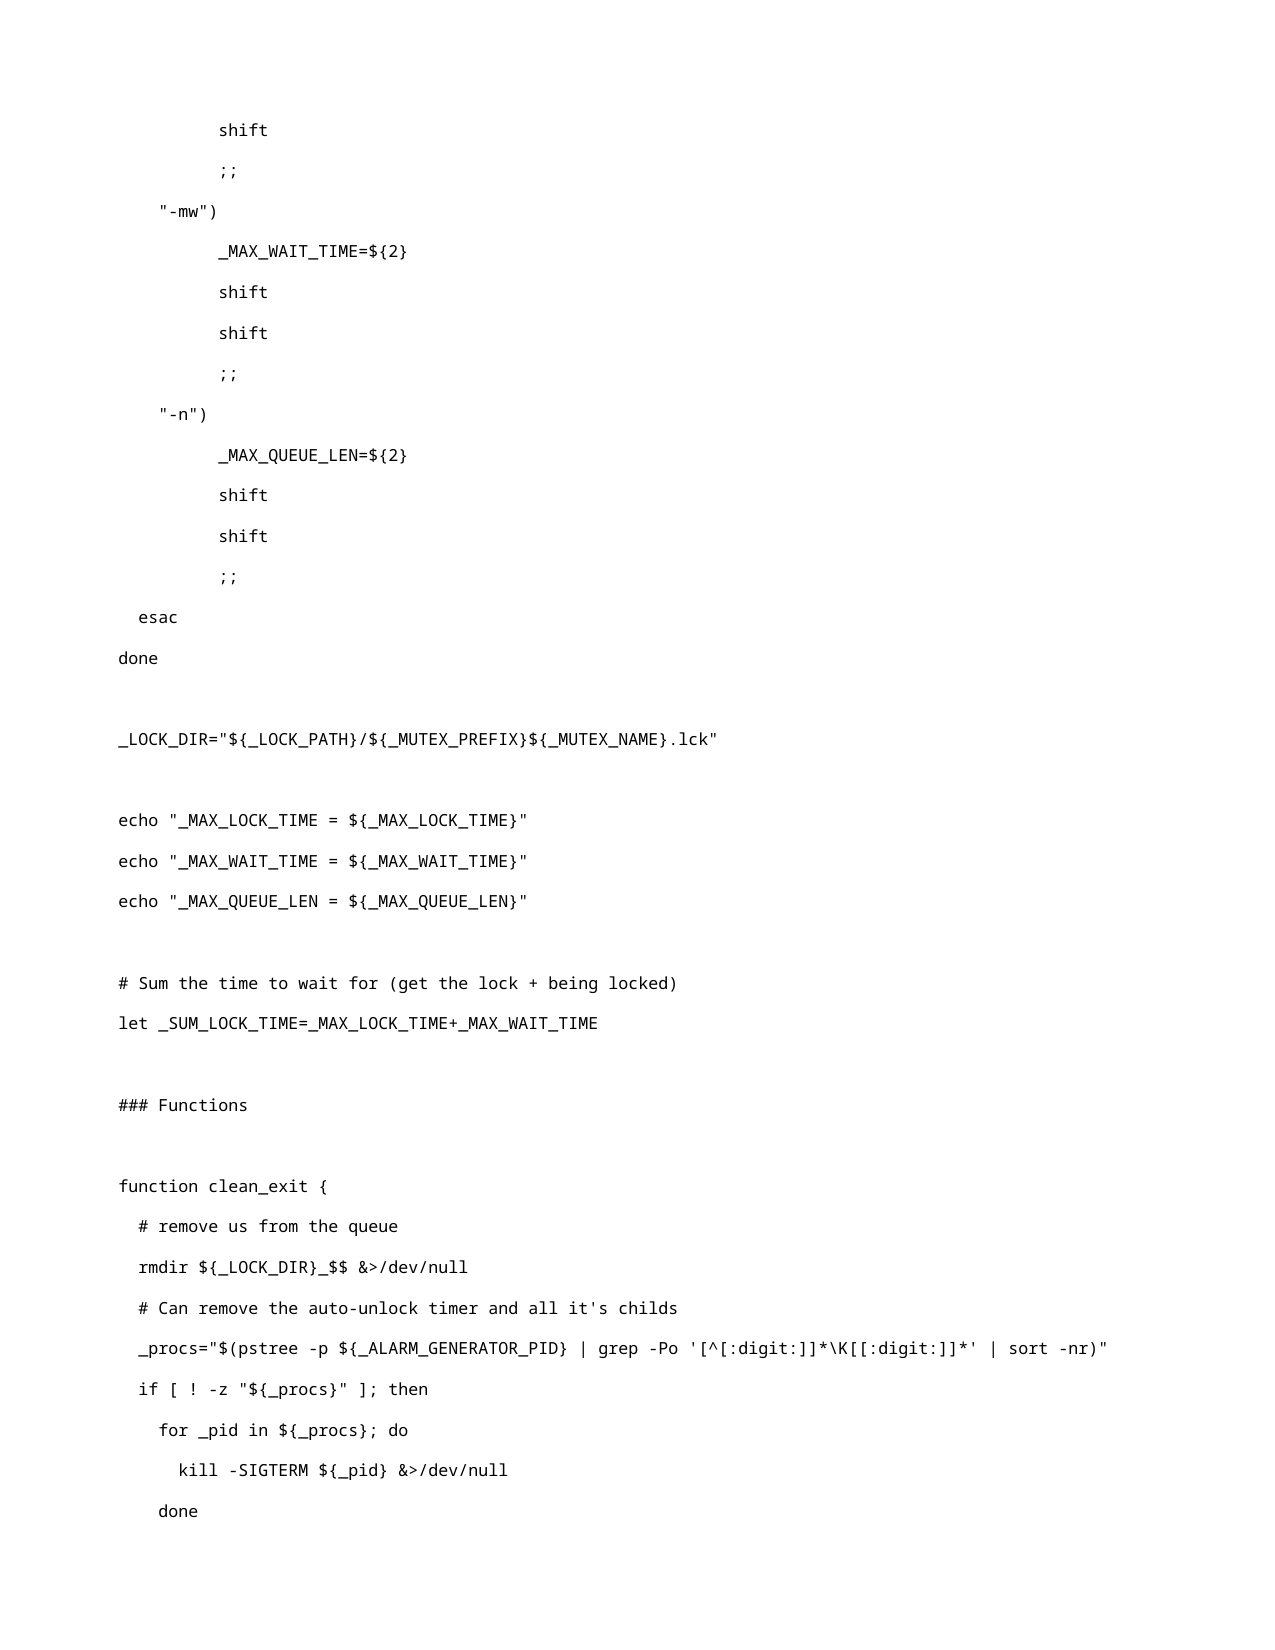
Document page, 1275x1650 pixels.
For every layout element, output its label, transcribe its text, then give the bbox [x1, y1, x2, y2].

text # Sum the time to wait for (get the lock + being locked) [118, 971, 1157, 994]
text if [ ! -z "${_procs}" ]; then [118, 1377, 1157, 1400]
text shift [118, 281, 1157, 303]
text ### Functions [118, 1093, 1157, 1116]
text let _SUM_LOCK_TIME=_MAX_LOCK_TIME+_MAX_WAIT_TIME [118, 1012, 1157, 1034]
text function clean_exit { [118, 1174, 1157, 1197]
text rmdir ${_LOCK_DIR}_$$ &>/dev/null [118, 1256, 1157, 1278]
text echo "_MAX_LOCK_TIME = ${_MAX_LOCK_TIME}" [118, 809, 1157, 831]
text for _pid in ${_procs}; do [118, 1418, 1157, 1441]
text _MAX_QUEUE_LEN=${2} [118, 443, 1157, 466]
text esac [118, 606, 1157, 628]
text # remove us from the queue [118, 1215, 1157, 1238]
text ;; [118, 362, 1157, 384]
text _LOCK_DIR="${_LOCK_PATH}/${_MUTEX_PREFIX}${_MUTEX_NAME}.lck" [118, 727, 1157, 750]
text shift [118, 118, 1157, 141]
text shift [118, 321, 1157, 344]
text done [118, 646, 1157, 669]
text shift [118, 484, 1157, 506]
text kill -SIGTERM ${_pid} &>/dev/null [118, 1459, 1157, 1481]
text done [118, 1499, 1157, 1522]
text ;; [118, 159, 1157, 181]
text echo "_MAX_QUEUE_LEN = ${_MAX_QUEUE_LEN}" [118, 890, 1157, 913]
text echo "_MAX_WAIT_TIME = ${_MAX_WAIT_TIME}" [118, 849, 1157, 872]
text # Can remove the auto-unlock timer and all it's childs [118, 1296, 1157, 1319]
text shift [118, 524, 1157, 547]
text ;; [118, 565, 1157, 588]
text "-n") [118, 402, 1157, 425]
text "-mw") [118, 199, 1157, 222]
text _procs="$(pstree -p ${_ALARM_GENERATOR_PID} | grep -Po '[^[:digit:]]*\K[[:digit:]]*' | sort -nr)" [118, 1337, 1157, 1359]
text _MAX_WAIT_TIME=${2} [118, 240, 1157, 263]
